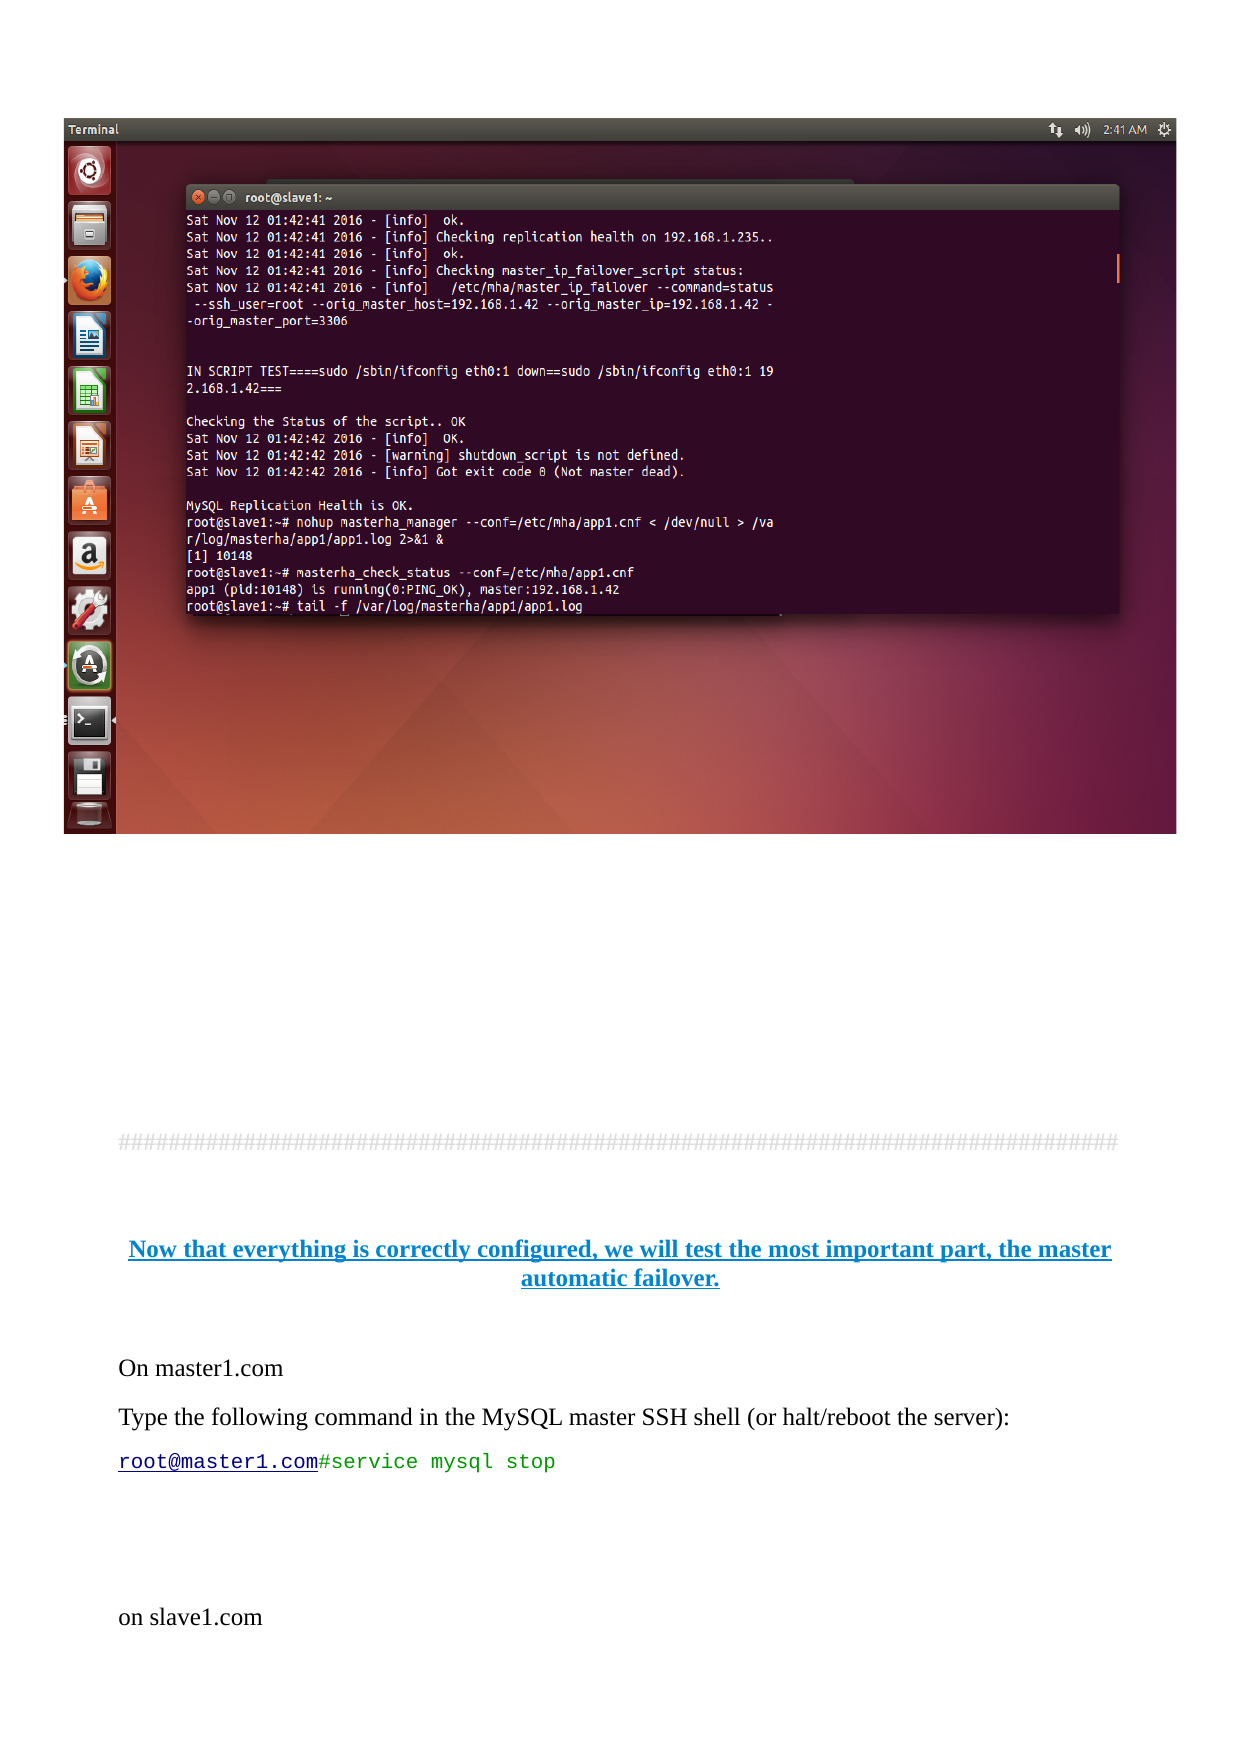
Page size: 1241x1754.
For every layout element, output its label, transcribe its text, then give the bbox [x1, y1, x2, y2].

text Type the following command in the MySQL master SSH shell (or halt/reboot the server): [118, 1402, 1122, 1431]
picture [63, 118, 1177, 834]
subtitle ################################################################################ [118, 1127, 1122, 1155]
text On master1.com [118, 1353, 1122, 1382]
subtitle Now that everything is correctly configured, we will test the most important part, the master automatic failover. [118, 1234, 1122, 1292]
text root@master1.com#service mysql stop [118, 1451, 1122, 1475]
text on slave1.com [118, 1602, 1122, 1631]
